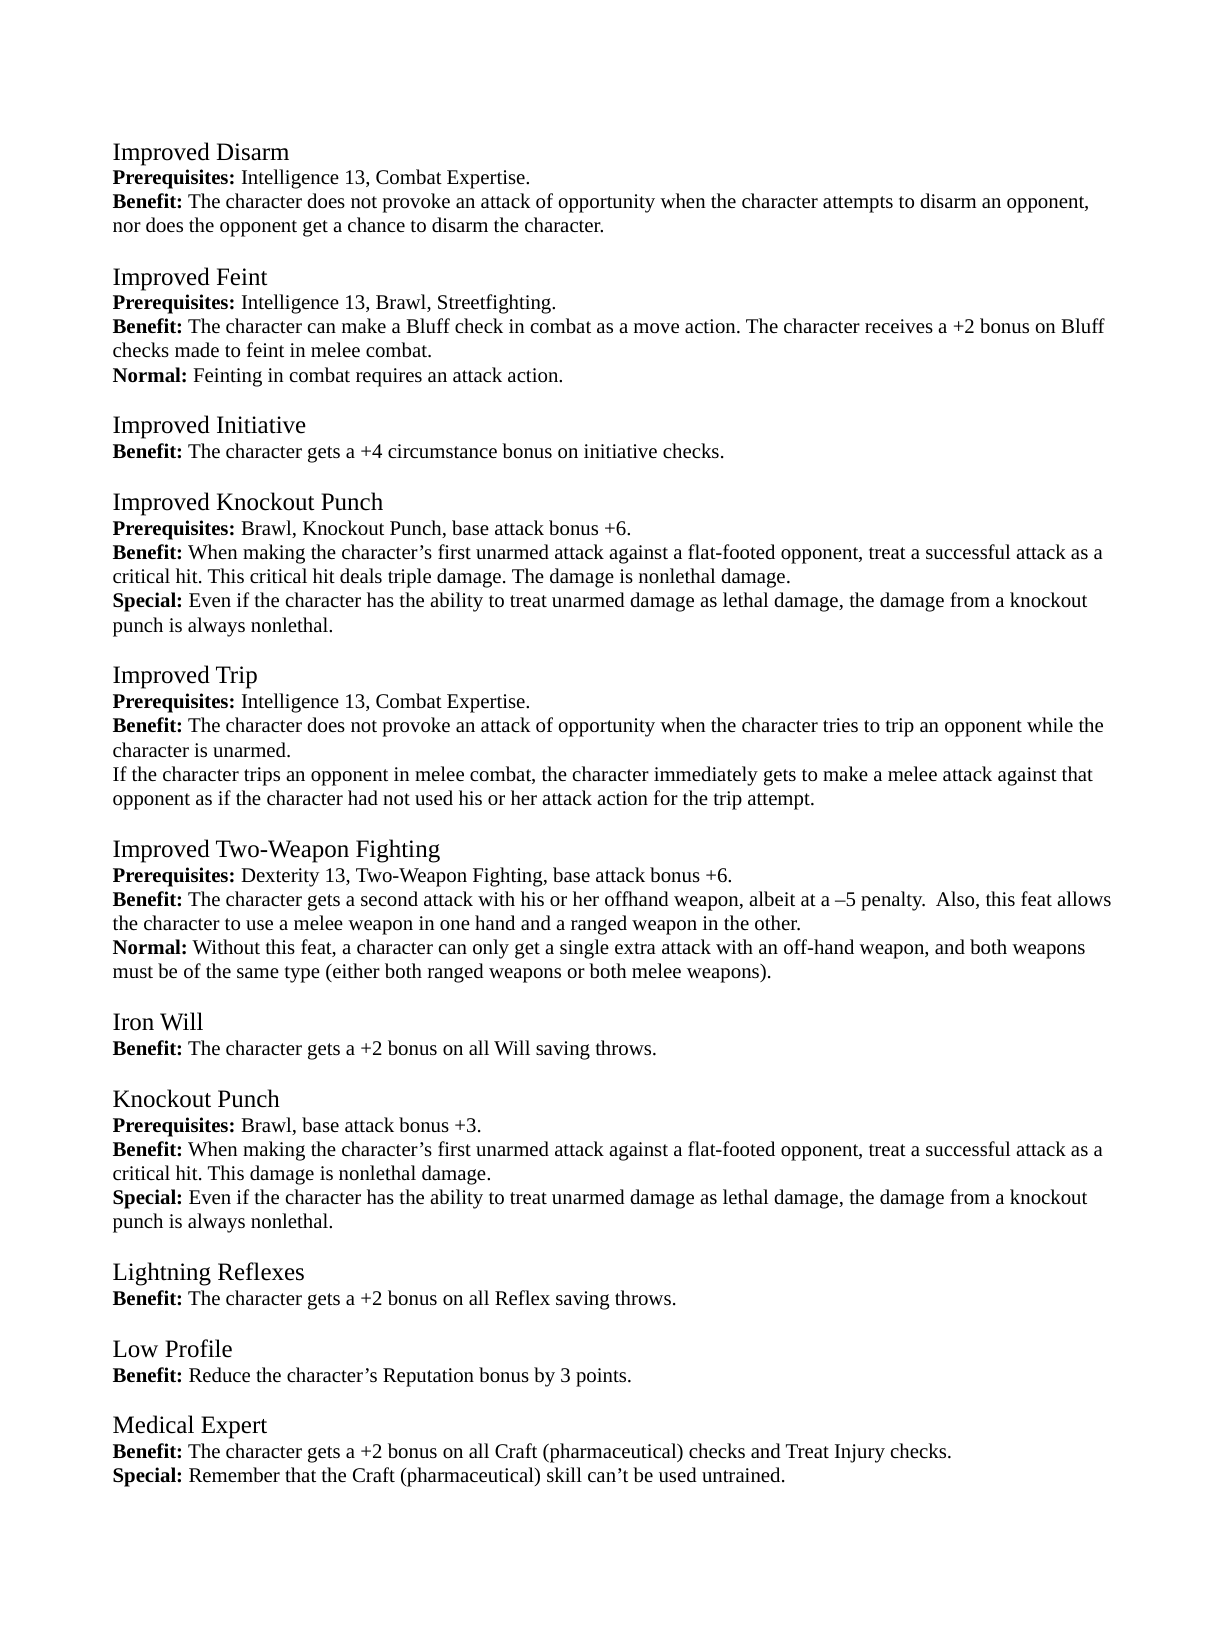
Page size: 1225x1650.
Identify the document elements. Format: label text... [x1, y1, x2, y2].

text If the character trips an opponent in melee combat, the character immediately gets to make a melee attack against that opponent as if the character had not used his or her attack action for the trip attempt. [112, 762, 1112, 810]
subtitle Iron Will [112, 1007, 1112, 1036]
text Normal: Feinting in combat requires an attack action. [112, 362, 1112, 387]
text Benefit: The character gets a +4 circumstance bonus on initiative checks. [112, 439, 1112, 463]
text Normal: Without this feat, a character can only get a single extra attack with an off-hand weapon, and both weapons must be of the same type (either both ranged weapons or both melee weapons). [112, 935, 1112, 983]
text Special: Remember that the Craft (pharmaceutical) skill can’t be used untrained. [112, 1463, 1112, 1487]
text Prerequisites: Brawl, Knockout Punch, base attack bonus +6. [112, 516, 1112, 540]
subtitle Knockout Punch [112, 1084, 1112, 1112]
text Prerequisites: Intelligence 13, Combat Expertise. [112, 689, 1112, 713]
text Benefit: When making the character’s first unarmed attack against a flat-footed opponent, treat a successful attack as a critical hit. This damage is nonlethal damage. [112, 1137, 1112, 1185]
subtitle Improved Trip [112, 661, 1112, 689]
subtitle Improved Initiative [112, 411, 1112, 439]
text Benefit: Reduce the character’s Reputation bonus by 3 points. [112, 1362, 1112, 1387]
text Benefit: The character does not provoke an attack of opportunity when the character tries to trip an opponent while the character is unarmed. [112, 713, 1112, 762]
text Benefit: The character gets a +2 bonus on all Will saving throws. [112, 1036, 1112, 1060]
subtitle Improved Disarm [112, 137, 1112, 165]
text Prerequisites: Dexterity 13, Two-Weapon Fighting, base attack bonus +6. [112, 862, 1112, 887]
text Prerequisites: Brawl, base attack bonus +3. [112, 1112, 1112, 1137]
subtitle Medical Expert [112, 1411, 1112, 1439]
subtitle Improved Feint [112, 262, 1112, 290]
text Benefit: The character does not provoke an attack of opportunity when the character attempts to disarm an opponent, nor does the opponent get a chance to disarm the character. [112, 189, 1112, 237]
text Benefit: The character gets a +2 bonus on all Craft (pharmaceutical) checks and Treat Injury checks. [112, 1439, 1112, 1463]
subtitle Improved Two-Weapon Fighting [112, 834, 1112, 862]
text Special: Even if the character has the ability to treat unarmed damage as lethal damage, the damage from a knockout punch is always nonlethal. [112, 588, 1112, 637]
subtitle Low Profile [112, 1334, 1112, 1362]
text Benefit: The character can make a Bluff check in combat as a move action. The character receives a +2 bonus on Bluff checks made to feint in melee combat. [112, 314, 1112, 362]
text Benefit: The character gets a second attack with his or her offhand weapon, albeit at a –5 penalty. Also, this feat allows the character to use a melee weapon in one hand and a ranged weapon in the other. [112, 887, 1112, 935]
text Prerequisites: Intelligence 13, Brawl, Streetfighting. [112, 290, 1112, 314]
text Benefit: The character gets a +2 bonus on all Reflex saving throws. [112, 1286, 1112, 1310]
subtitle Improved Knockout Punch [112, 487, 1112, 516]
subtitle Lightning Reflexes [112, 1257, 1112, 1286]
text Prerequisites: Intelligence 13, Combat Expertise. [112, 165, 1112, 189]
text Benefit: When making the character’s first unarmed attack against a flat-footed opponent, treat a successful attack as a critical hit. This critical hit deals triple damage. The damage is nonlethal damage. [112, 540, 1112, 588]
text Special: Even if the character has the ability to treat unarmed damage as lethal damage, the damage from a knockout punch is always nonlethal. [112, 1185, 1112, 1233]
